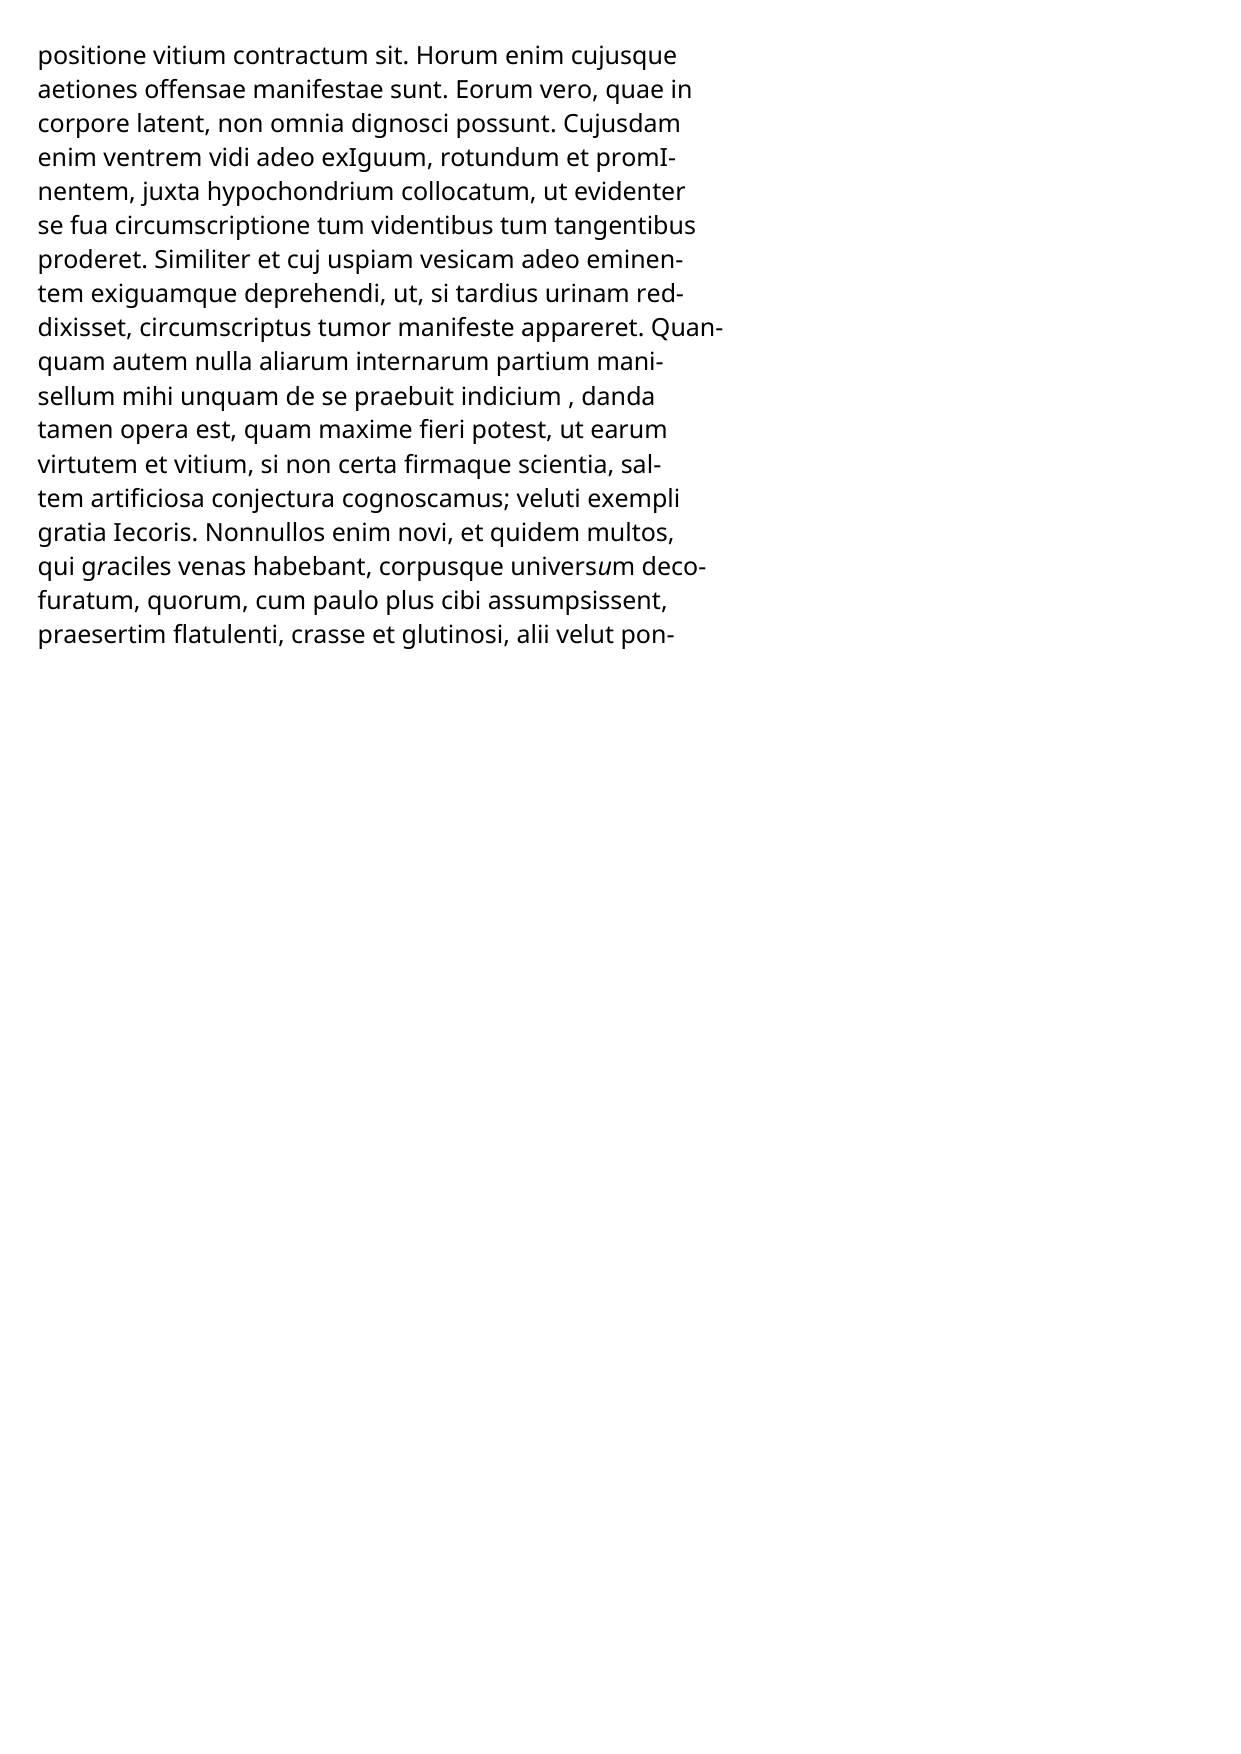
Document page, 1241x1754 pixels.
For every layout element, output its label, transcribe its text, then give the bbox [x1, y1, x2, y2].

text positione vitium contractum sit. Horum enim cujusque aetiones offensae manifestae sunt. Eorum vero, quae in corpore latent, non omnia dignosci possunt. Cujusdam enim ventrem vidi adeo exIguum, rotundum et promI- nentem, juxta hypochondrium collocatum, ut evidenter se fua circumscriptione tum videntibus tum tangentibus proderet. Similiter et cuj uspiam vesicam adeo eminen- tem exiguamque deprehendi, ut, si tardius urinam red- dixisset, circumscriptus tumor manifeste appareret. Quan- quam autem nulla aliarum internarum partium mani- sellum mihi unquam de se praebuit indicium , danda tamen opera est, quam maxime fieri potest, ut earum virtutem et vitium, si non certa firmaque scientia, sal- tem artificiosa conjectura cognoscamus; veluti exempli gratia Iecoris. Nonnullos enim novi, et quidem multos, qui graciles venas habebant, corpusque universum deco- furatum, quorum, cum paulo plus cibi assumpsissent, praesertim flatulenti, crasse et glutinosi, alii velut pon- [37, 37, 1203, 651]
